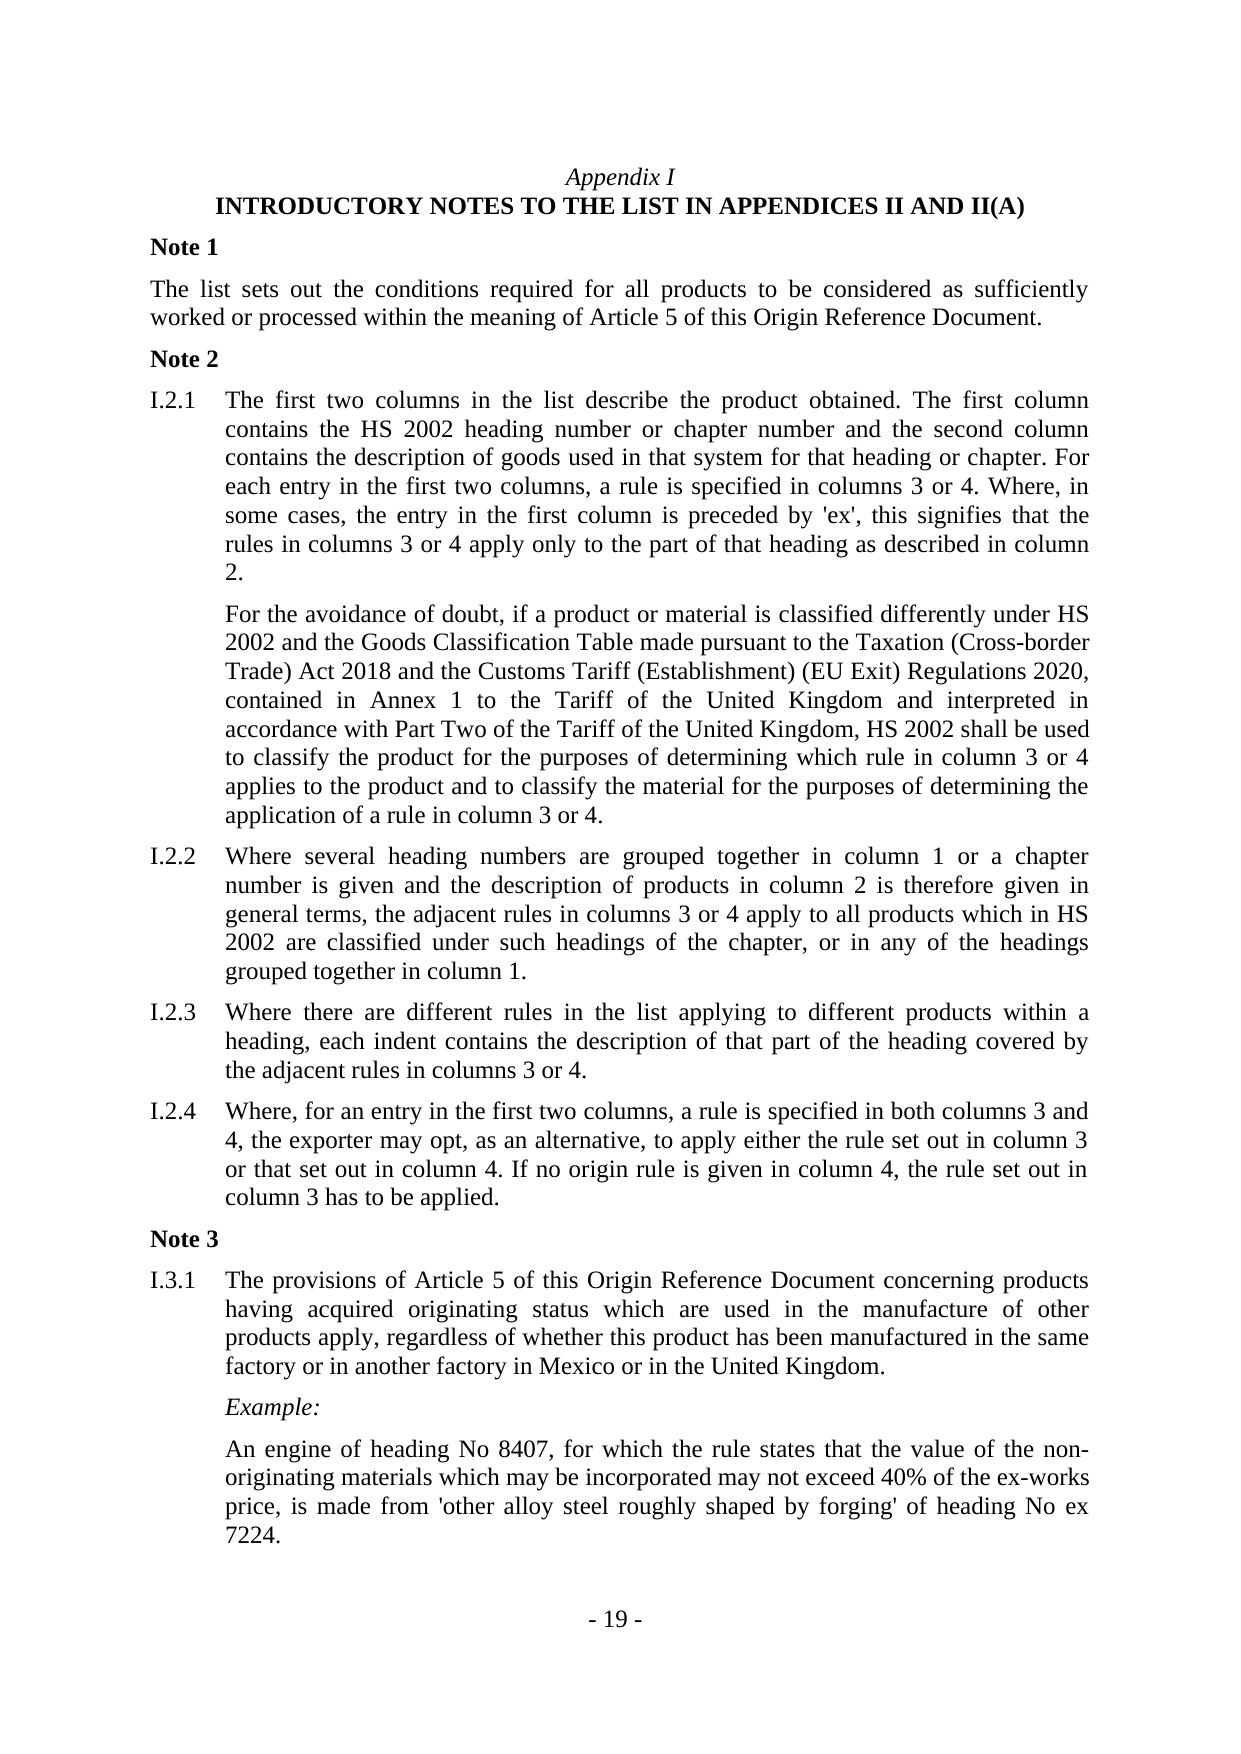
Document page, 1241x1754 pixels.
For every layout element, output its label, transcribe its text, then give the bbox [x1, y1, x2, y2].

text For the avoidance of doubt, if a product or material is classified differently under HS 2002 and the Goods Classification Table made pursuant to the Taxation (Cross-border Trade) Act 2018 and the Customs Tariff (Establishment) (EU Exit) Regulations 2020, contained in Annex 1 to the Tariff of the United Kingdom and interpreted in accordance with Part Two of the Tariff of the United Kingdom, HS 2002 shall be used to classify the product for the purposes of determining which rule in column 3 or 4 applies to the product and to classify the material for the purposes of determining the application of a rule in column 3 or 4. [225, 599, 1090, 829]
list INTRODUCTORY NOTES TO THE LIST IN APPENDICES II AND II(a) [150, 162, 1090, 220]
list Where, for an entry in the first two columns, a rule is specified in both columns 3 and 4, the exporter may opt, as an alternative, to apply either the rule set out in column 3 or that set out in column 4. If no origin rule is given in column 4, the rule set out in column 3 has to be applied. [150, 1096, 1090, 1211]
list Where several heading numbers are grouped together in column 1 or a chapter number is given and the description of products in column 2 is therefore given in general terms, the adjacent rules in columns 3 or 4 apply to all products which in HS 2002 are classified under such headings of the chapter, or in any of the headings grouped together in column 1. [150, 841, 1090, 985]
list Where there are different rules in the list applying to different products within a heading, each indent contains the description of that part of the heading covered by the adjacent rules in columns 3 or 4. [150, 997, 1090, 1084]
text Example: [225, 1392, 1090, 1421]
text The list sets out the conditions required for all products to be considered as sufficiently worked or processed within the meaning of Article 5 of this Origin Reference Document. [150, 274, 1090, 331]
list The first two columns in the list describe the product obtained. The first column contains the HS 2002 heading number or chapter number and the second column contains the description of goods used in that system for that heading or chapter. For each entry in the first two columns, a rule is specified in columns 3 or 4. Where, in some cases, the entry in the first column is preceded by 'ex', this signifies that the rules in columns 3 or 4 apply only to the part of that heading as described in column 2. [150, 385, 1090, 586]
list The provisions of Article 5 of this Origin Reference Document concerning products having acquired originating status which are used in the manufacture of other products apply, regardless of whether this product has been manufactured in the same factory or in another factory in Mexico or in the United Kingdom. [150, 1265, 1090, 1380]
text An engine of heading No 8407, for which the rule states that the value of the non-originating materials which may be incorporated may not exceed 40% of the ex-works price, is made from 'other alloy steel roughly shaped by forging' of heading No ex 7224. [225, 1434, 1090, 1549]
